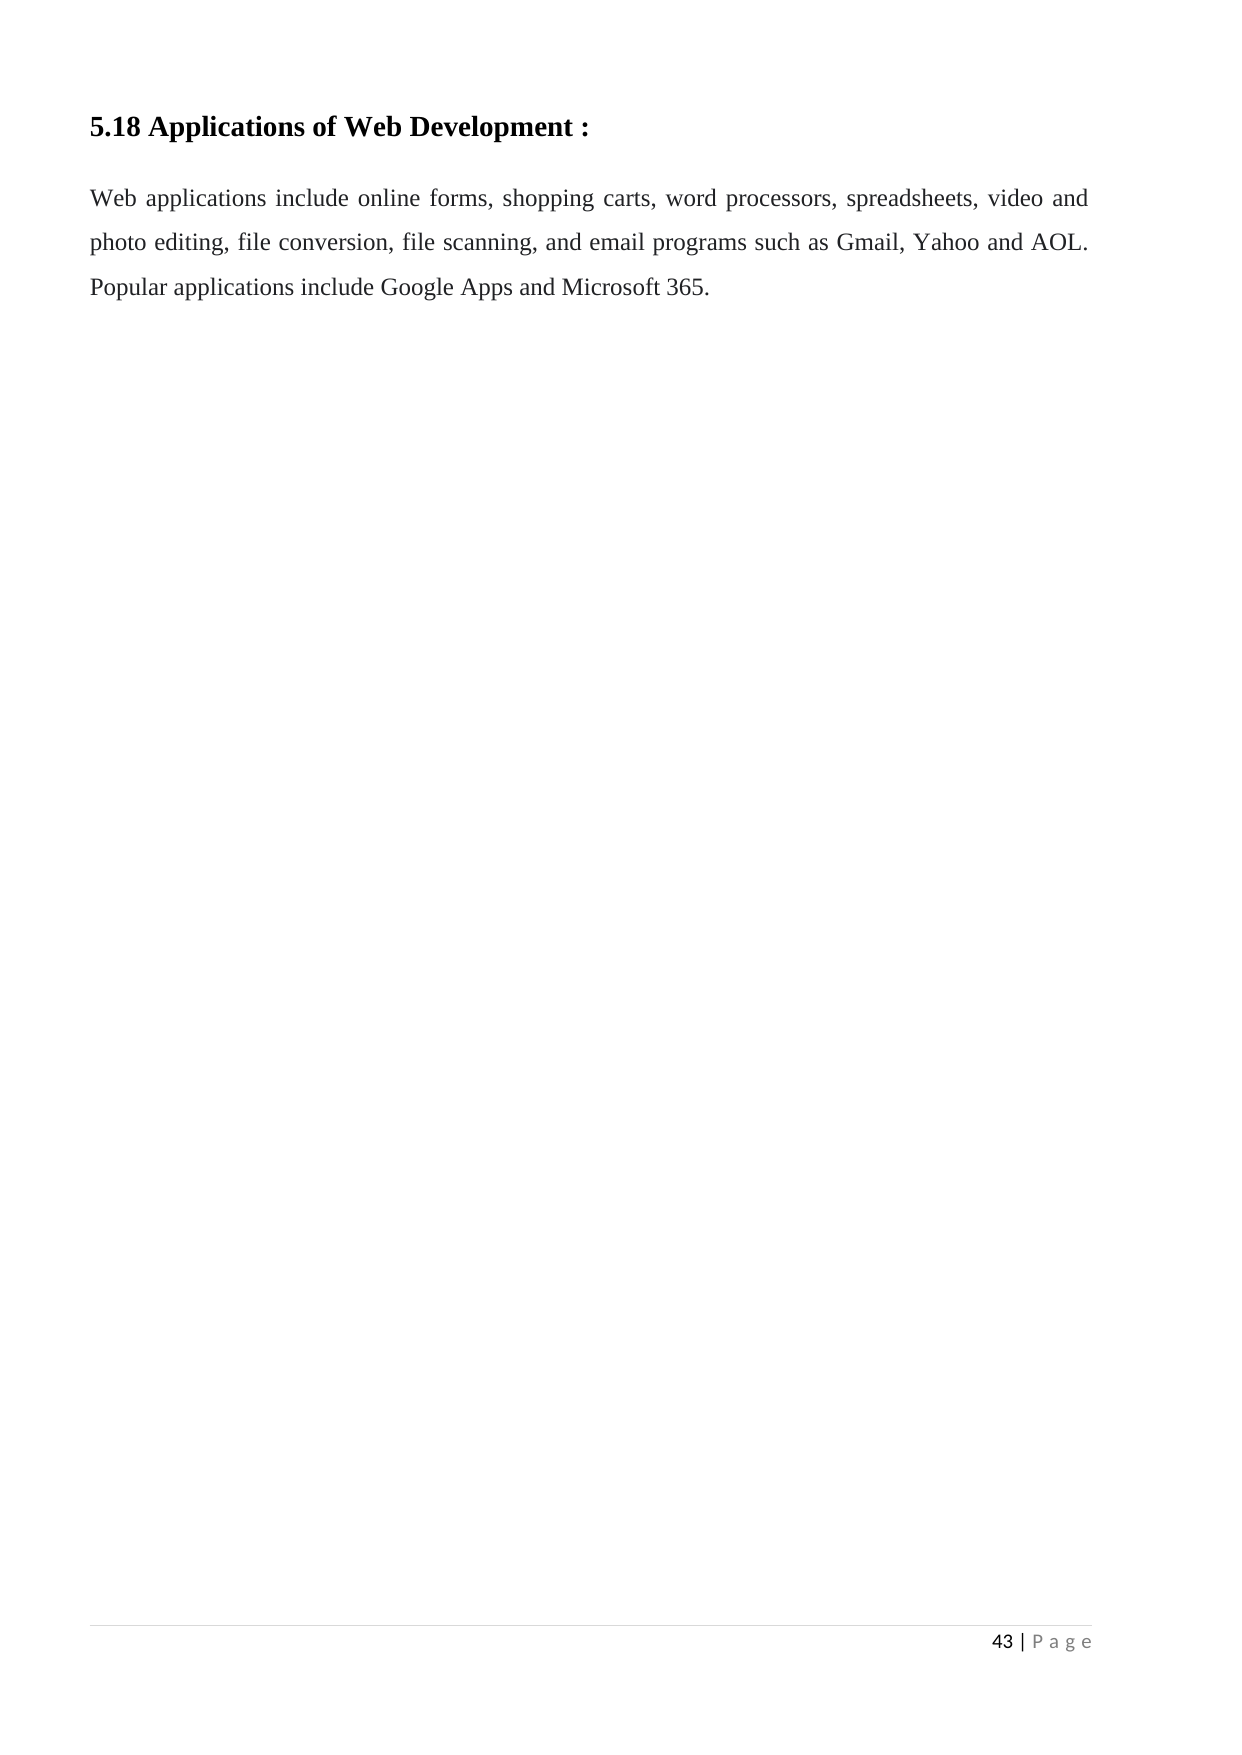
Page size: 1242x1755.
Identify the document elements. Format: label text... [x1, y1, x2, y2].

text 5.18 Applications of Web Development : [89, 109, 1092, 143]
text Web applications include online forms, shopping carts, word processors, spreadsheets, video and photo editing, file conversion, file scanning, and email programs such as Gmail, Yahoo and AOL. Popular applications include Google Apps and Microsoft 365. [89, 183, 1089, 301]
